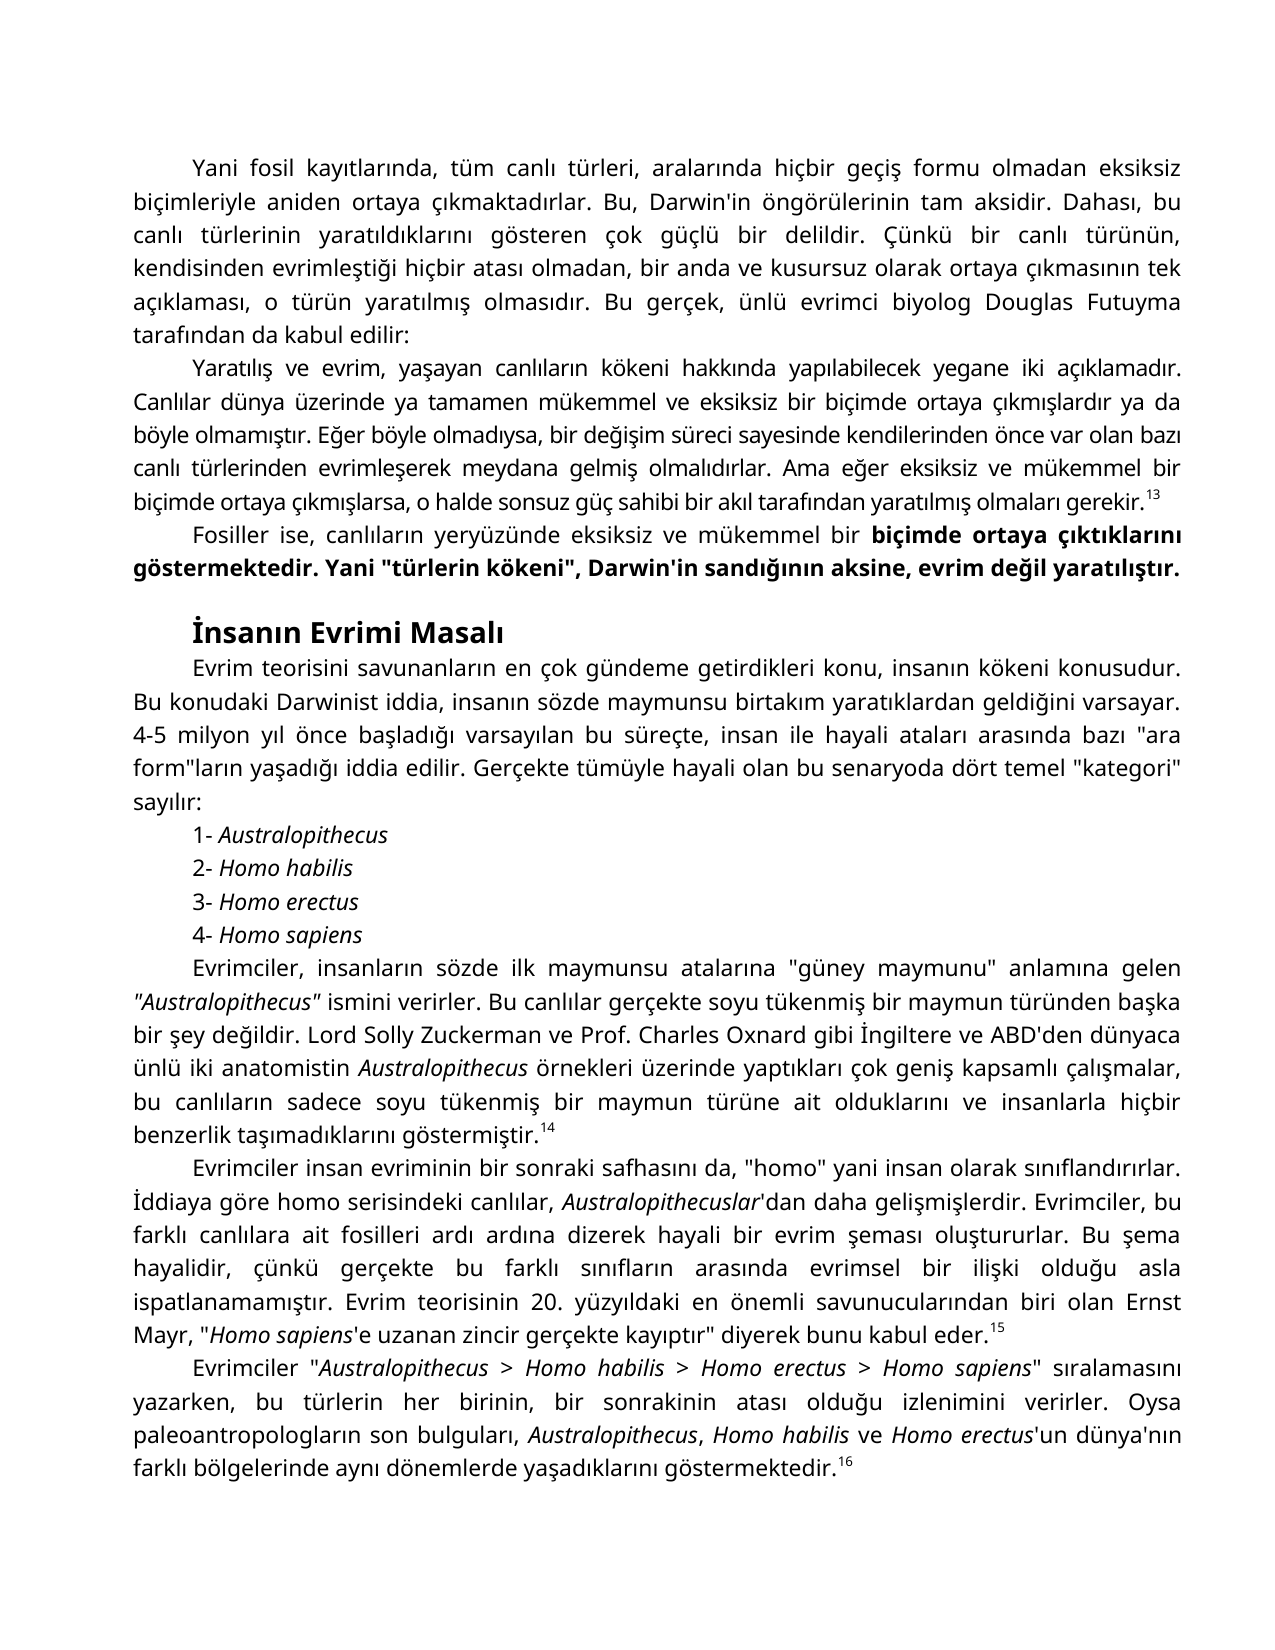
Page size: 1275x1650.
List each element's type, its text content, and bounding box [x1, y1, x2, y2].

text Fosiller ise, canlıların yeryüzünde eksiksiz ve mükemmel bir biçimde ortaya çıktıklarını göstermektedir. Yani "türlerin kökeni", Darwin'in sandığının aksine, evrim değil yaratılıştır. [133, 517, 1182, 583]
text Yani fosil kayıtlarında, tüm canlı türleri, aralarında hiçbir geçiş formu olmadan eksiksiz biçimleriyle aniden ortaya çıkmaktadırlar. Bu, Darwin'in öngörülerinin tam aksidir. Dahası, bu canlı türlerinin yaratıldıklarını gösteren çok güçlü bir delildir. Çünkü bir canlı türünün, kendisinden evrimleştiği hiçbir atası olmadan, bir anda ve kusursuz olarak ortaya çıkmasının tek açıklaması, o türün yaratılmış olmasıdır. Bu gerçek, ünlü evrimci biyolog Douglas Futuyma tarafından da kabul edilir: [133, 150, 1182, 350]
text İnsanın Evrimi Masalı [133, 617, 1182, 650]
text Evrim teorisini savunanların en çok gündeme getirdikleri konu, insanın kökeni konusudur. Bu konudaki Darwinist iddia, insanın sözde maymunsu birtakım yaratıklardan geldiğini varsayar. 4-5 milyon yıl önce başladığı varsayılan bu süreçte, insan ile hayali ataları arasında bazı "ara form"ların yaşadığı iddia edilir. Gerçekte tümüyle hayali olan bu senaryoda dört temel "kategori" sayılır: [133, 650, 1182, 817]
text Evrimciler "Australopithecus > Homo habilis > Homo erectus > Homo sapiens" sıralamasını yazarken, bu türlerin her birinin, bir sonrakinin atası olduğu izlenimini verirler. Oysa paleoantropologların son bulguları, Australopithecus, Homo habilis ve Homo erectus'un dünya'nın farklı bölgelerinde aynı dönemlerde yaşadıklarını göstermektedir.16 [133, 1350, 1182, 1483]
text 1- Australopithecus [133, 817, 1182, 850]
text Evrimciler insan evriminin bir sonraki safhasını da, "homo" yani insan olarak sınıflandırırlar. İddiaya göre homo serisindeki canlılar, Australopithecuslar'dan daha gelişmişlerdir. Evrimciler, bu farklı canlılara ait fosilleri ardı ardına dizerek hayali bir evrim şeması oluştururlar. Bu şema hayalidir, çünkü gerçekte bu farklı sınıfların arasında evrimsel bir ilişki olduğu asla ispatlanamamıştır. Evrim teorisinin 20. yüzyıldaki en önemli savunucularından biri olan Ernst Mayr, "Homo sapiens'e uzanan zincir gerçekte kayıptır" diyerek bunu kabul eder.15 [133, 1150, 1182, 1350]
text 4- Homo sapiens [133, 917, 1182, 950]
text Yaratılış ve evrim, yaşayan canlıların kökeni hakkında yapılabilecek yegane iki açıklamadır. Canlılar dünya üzerinde ya tamamen mükemmel ve eksiksiz bir biçimde ortaya çıkmışlardır ya da böyle olmamıştır. Eğer böyle olmadıysa, bir değişim süreci sayesinde kendilerinden önce var olan bazı canlı türlerinden evrimleşerek meydana gelmiş olmalıdırlar. Ama eğer eksiksiz ve mükemmel bir biçimde ortaya çıkmışlarsa, o halde sonsuz güç sahibi bir akıl tarafından yaratılmış olmaları gerekir.13 [133, 350, 1182, 517]
text 2- Homo habilis [133, 850, 1182, 883]
text Evrimciler, insanların sözde ilk maymunsu atalarına "güney maymunu" anlamına gelen "Australopithecus" ismini verirler. Bu canlılar gerçekte soyu tükenmiş bir maymun türünden başka bir şey değildir. Lord Solly Zuckerman ve Prof. Charles Oxnard gibi İngiltere ve ABD'den dünyaca ünlü iki anatomistin Australopithecus örnekleri üzerinde yaptıkları çok geniş kapsamlı çalışmalar, bu canlıların sadece soyu tükenmiş bir maymun türüne ait olduklarını ve insanlarla hiçbir benzerlik taşımadıklarını göstermiştir.14 [133, 950, 1182, 1150]
text 3- Homo erectus [133, 883, 1182, 917]
